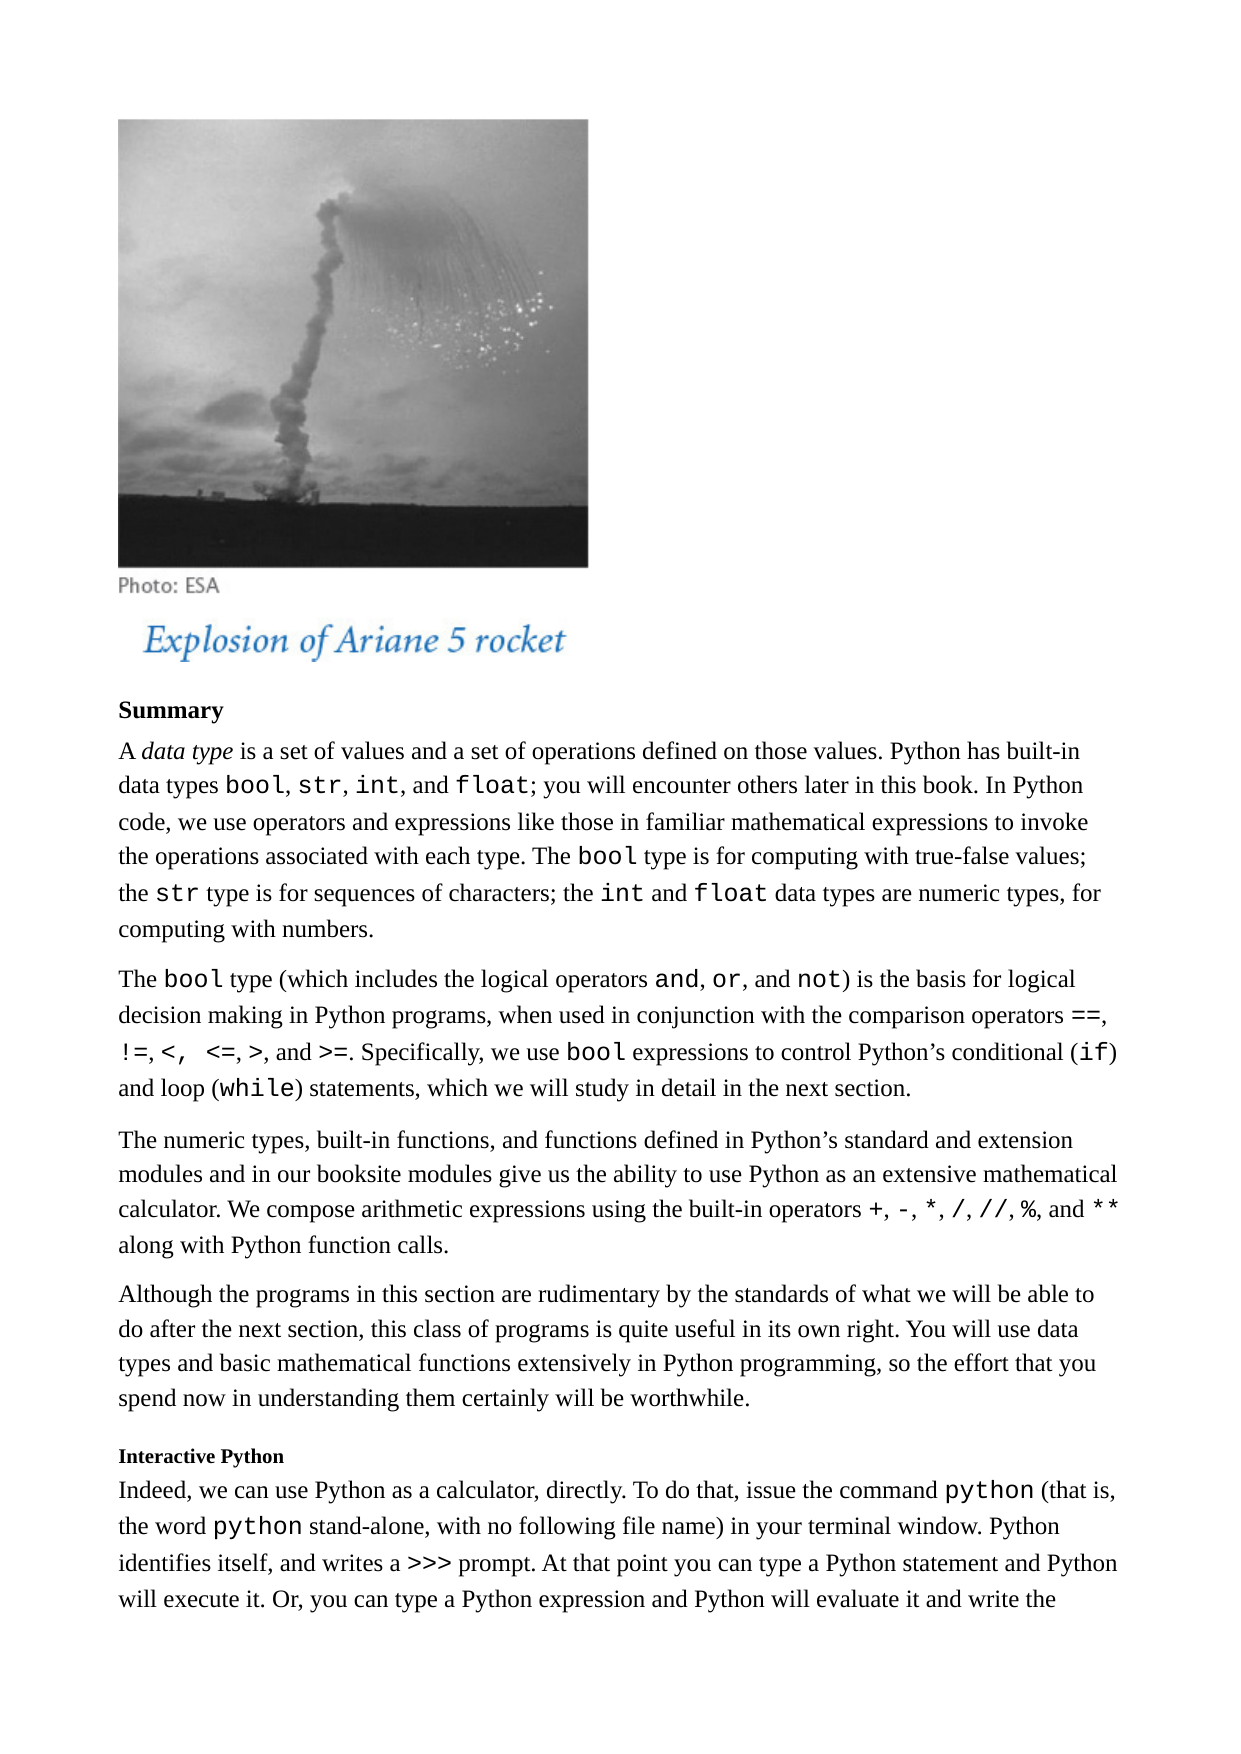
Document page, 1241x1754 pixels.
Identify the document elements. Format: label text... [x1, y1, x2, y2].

subtitle Interactive Python [118, 1444, 1122, 1468]
text A data type is a set of values and a set of operations defined on those values. Python has built-in data types bool, str, int, and float; you will encounter others later in this book. In Python code, we use operators and expressions like those in familiar mathematical expressions to invoke the operations associated with each type. The bool type is for computing with true-false values; the str type is for sequences of characters; the int and float data types are numeric types, for computing with numbers. [118, 736, 1122, 943]
text The bool type (which includes the logical operators and, or, and not) is the basis for logical decision making in Python programs, when used in conjunction with the comparison operators ==, !=, <, <=, >, and >=. Specifically, we use bool expressions to control Python’s conditional (if) and loop (while) statements, which we will study in detail in the next section. [118, 964, 1122, 1104]
text Indeed, we can use Python as a calculator, directly. To do that, issue the command python (that is, the word python stand-alone, with no following file name) in your terminal window. Python identifies itself, and writes a >>> prompt. At that point you can type a Python statement and Python will execute it. Or, you can type a Python expression and Python will evaluate it and write the [118, 1475, 1122, 1613]
text Although the programs in this section are rudimentary by the standards of what we will be able to do after the next section, this class of programs is quite useful in its own right. You will use data types and basic mathematical functions extensively in Python programming, so the effort that you spend now in understanding them certainly will be worthwhile. [118, 1279, 1122, 1412]
subtitle Summary [118, 695, 1122, 723]
picture [118, 118, 589, 662]
text The numeric types, built-in functions, and functions defined in Python’s standard and extension modules and in our booksite modules give us the ability to use Python as an extensive mathematical calculator. We compose arithmetic expressions using the built-in operators +, -, *, /, //, %, and ** along with Python function calls. [118, 1125, 1122, 1259]
